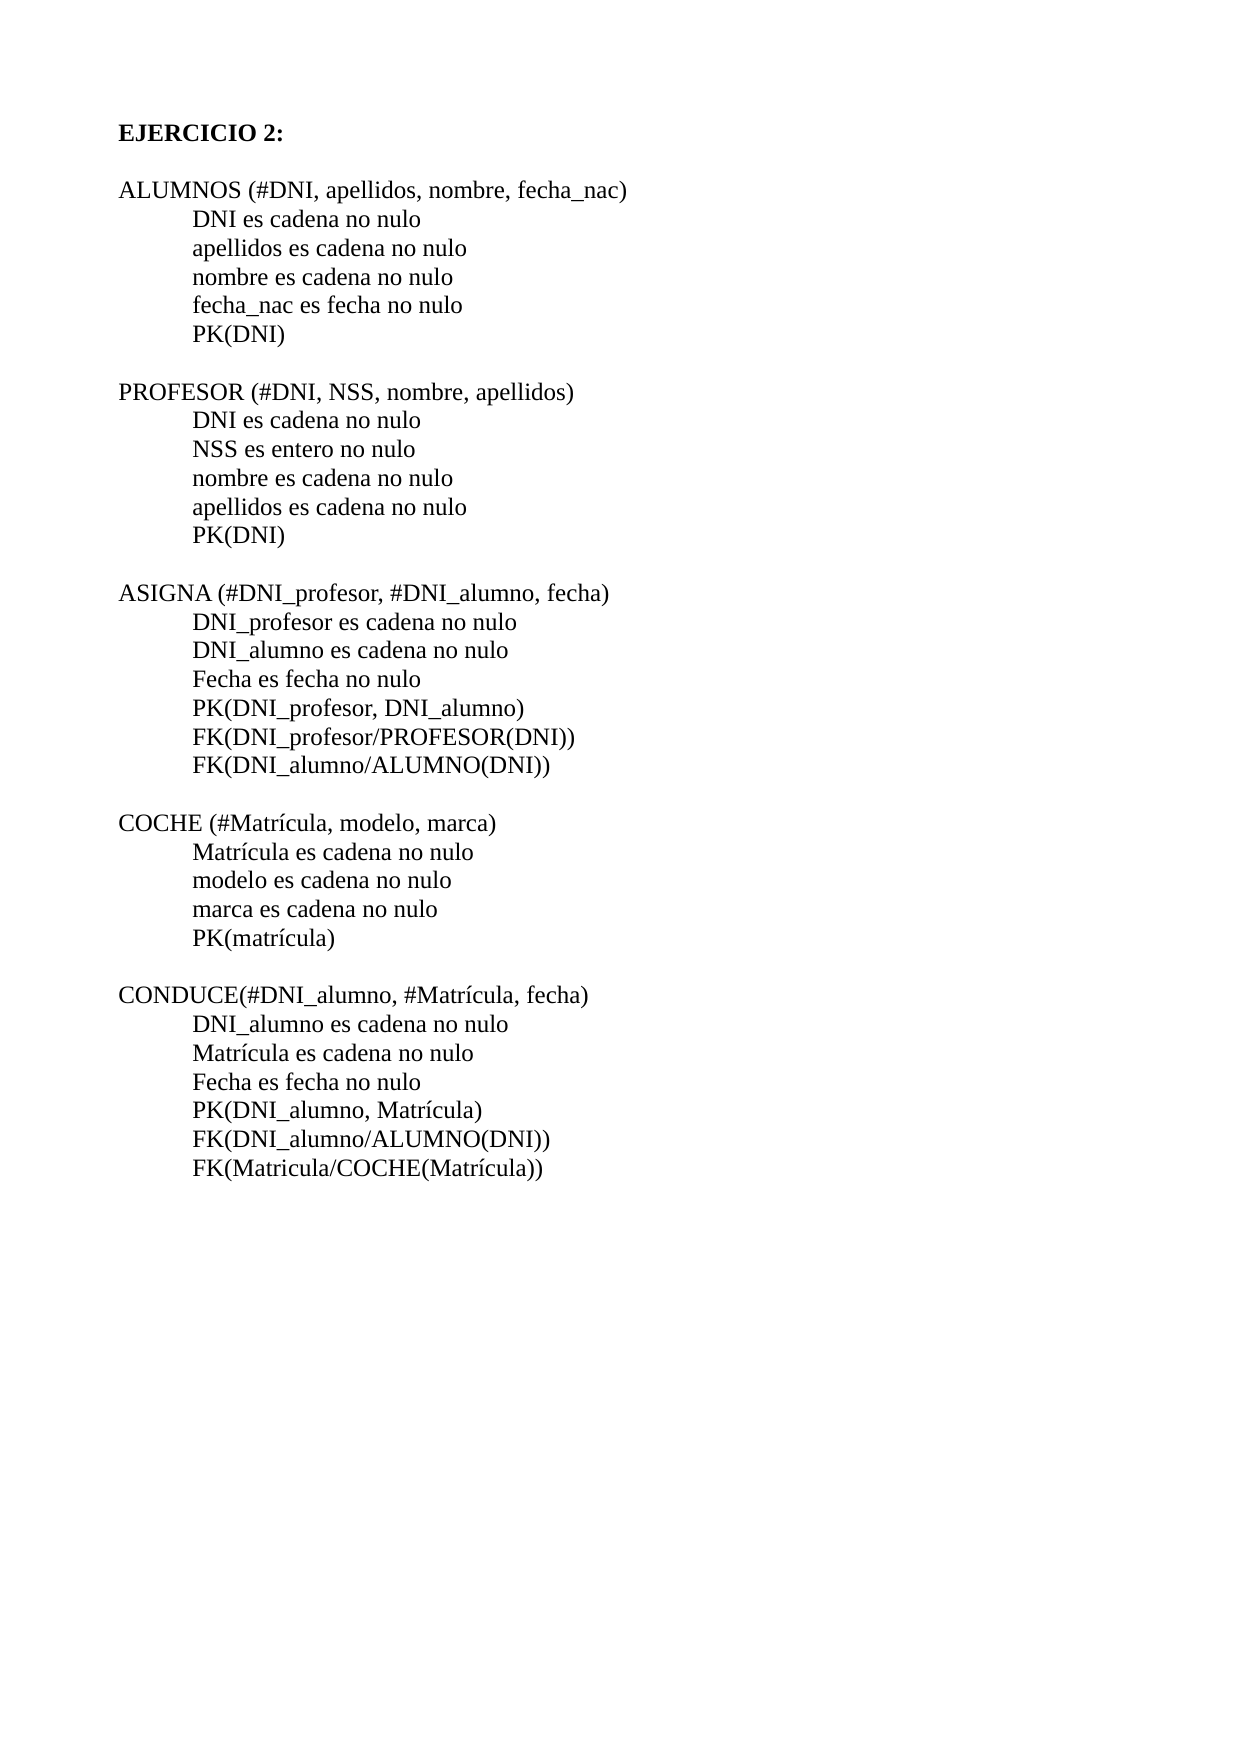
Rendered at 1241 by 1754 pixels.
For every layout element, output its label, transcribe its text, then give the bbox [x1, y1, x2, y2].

text modelo es cadena no nulo [118, 866, 1122, 894]
text FK(Matricula/COCHE(Matrícula)) [118, 1153, 1122, 1182]
text COCHE (#Matrícula, modelo, marca) [118, 808, 1122, 837]
text PROFESOR (#DNI, NSS, nombre, apellidos) [118, 377, 1122, 406]
text Fecha es fecha no nulo [118, 1067, 1122, 1096]
text FK(DNI_alumno/ALUMNO(DNI)) [118, 1124, 1122, 1153]
text DNI es cadena no nulo [118, 204, 1122, 233]
text PK(matrícula) [118, 923, 1122, 952]
text PK(DNI_alumno, Matrícula) [118, 1096, 1122, 1124]
text DNI es cadena no nulo [118, 406, 1122, 434]
text PK(DNI_profesor, DNI_alumno) [118, 693, 1122, 722]
text apellidos es cadena no nulo [118, 233, 1122, 262]
text PK(DNI) [118, 521, 1122, 549]
text FK(DNI_profesor/PROFESOR(DNI)) [118, 722, 1122, 751]
text Matrícula es cadena no nulo [118, 1038, 1122, 1067]
text nombre es cadena no nulo [118, 463, 1122, 492]
text nombre es cadena no nulo [118, 262, 1122, 291]
text marca es cadena no nulo [118, 894, 1122, 923]
text Matrícula es cadena no nulo [118, 837, 1122, 866]
text DNI_profesor es cadena no nulo [118, 607, 1122, 636]
text NSS es entero no nulo [118, 434, 1122, 463]
text fecha_nac es fecha no nulo [118, 291, 1122, 319]
text PK(DNI) [118, 319, 1122, 348]
text CONDUCE(#DNI_alumno, #Matrícula, fecha) [118, 981, 1122, 1009]
text ALUMNOS (#DNI, apellidos, nombre, fecha_nac) [118, 176, 1122, 204]
text apellidos es cadena no nulo [118, 492, 1122, 521]
text DNI_alumno es cadena no nulo [118, 636, 1122, 664]
text DNI_alumno es cadena no nulo [118, 1009, 1122, 1038]
text Fecha es fecha no nulo [118, 664, 1122, 693]
text EJERCICIO 2: [118, 118, 1122, 147]
text ASIGNA (#DNI_profesor, #DNI_alumno, fecha) [118, 578, 1122, 607]
text FK(DNI_alumno/ALUMNO(DNI)) [118, 751, 1122, 779]
